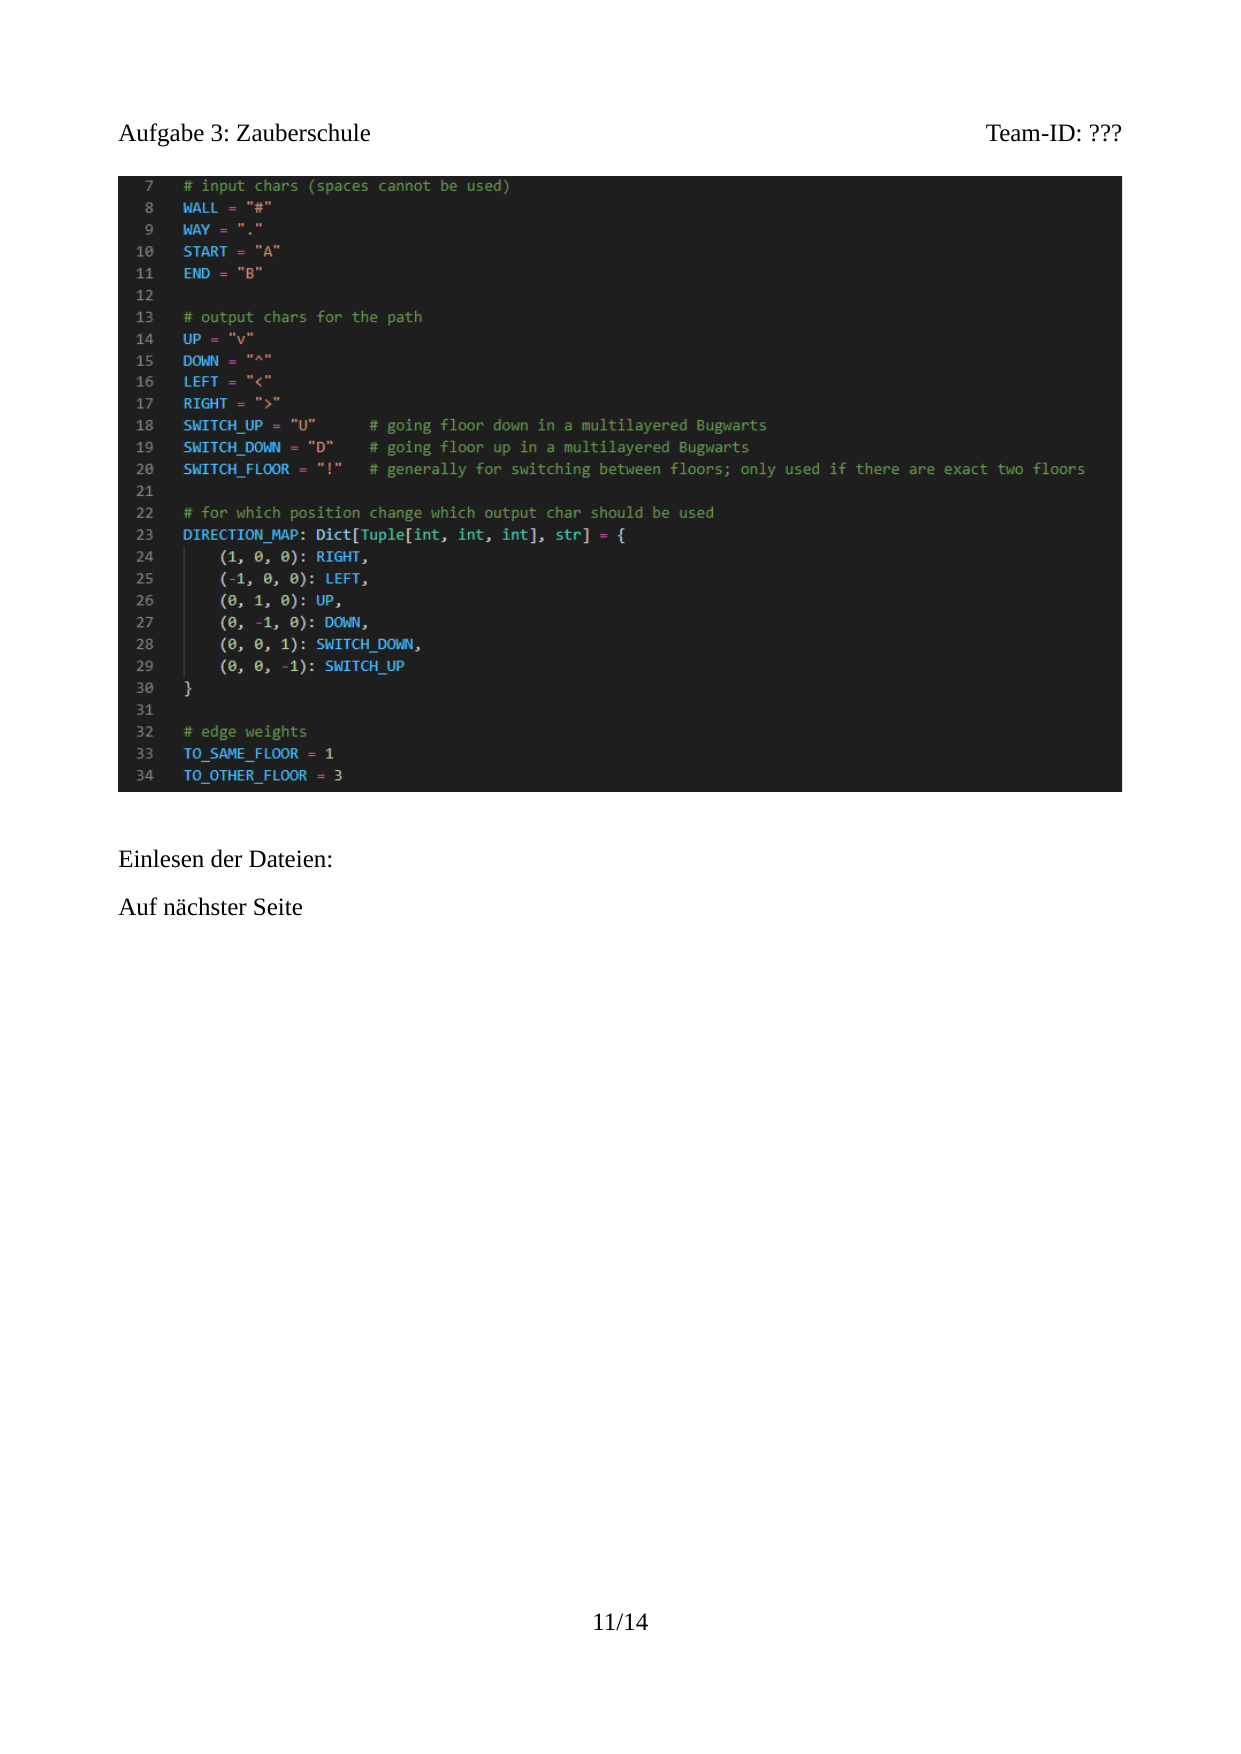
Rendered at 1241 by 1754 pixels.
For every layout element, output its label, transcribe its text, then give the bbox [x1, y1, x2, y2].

text Auf nächster Seite [118, 892, 1122, 920]
picture [118, 176, 1123, 792]
text Einlesen der Dateien: [118, 844, 1122, 873]
